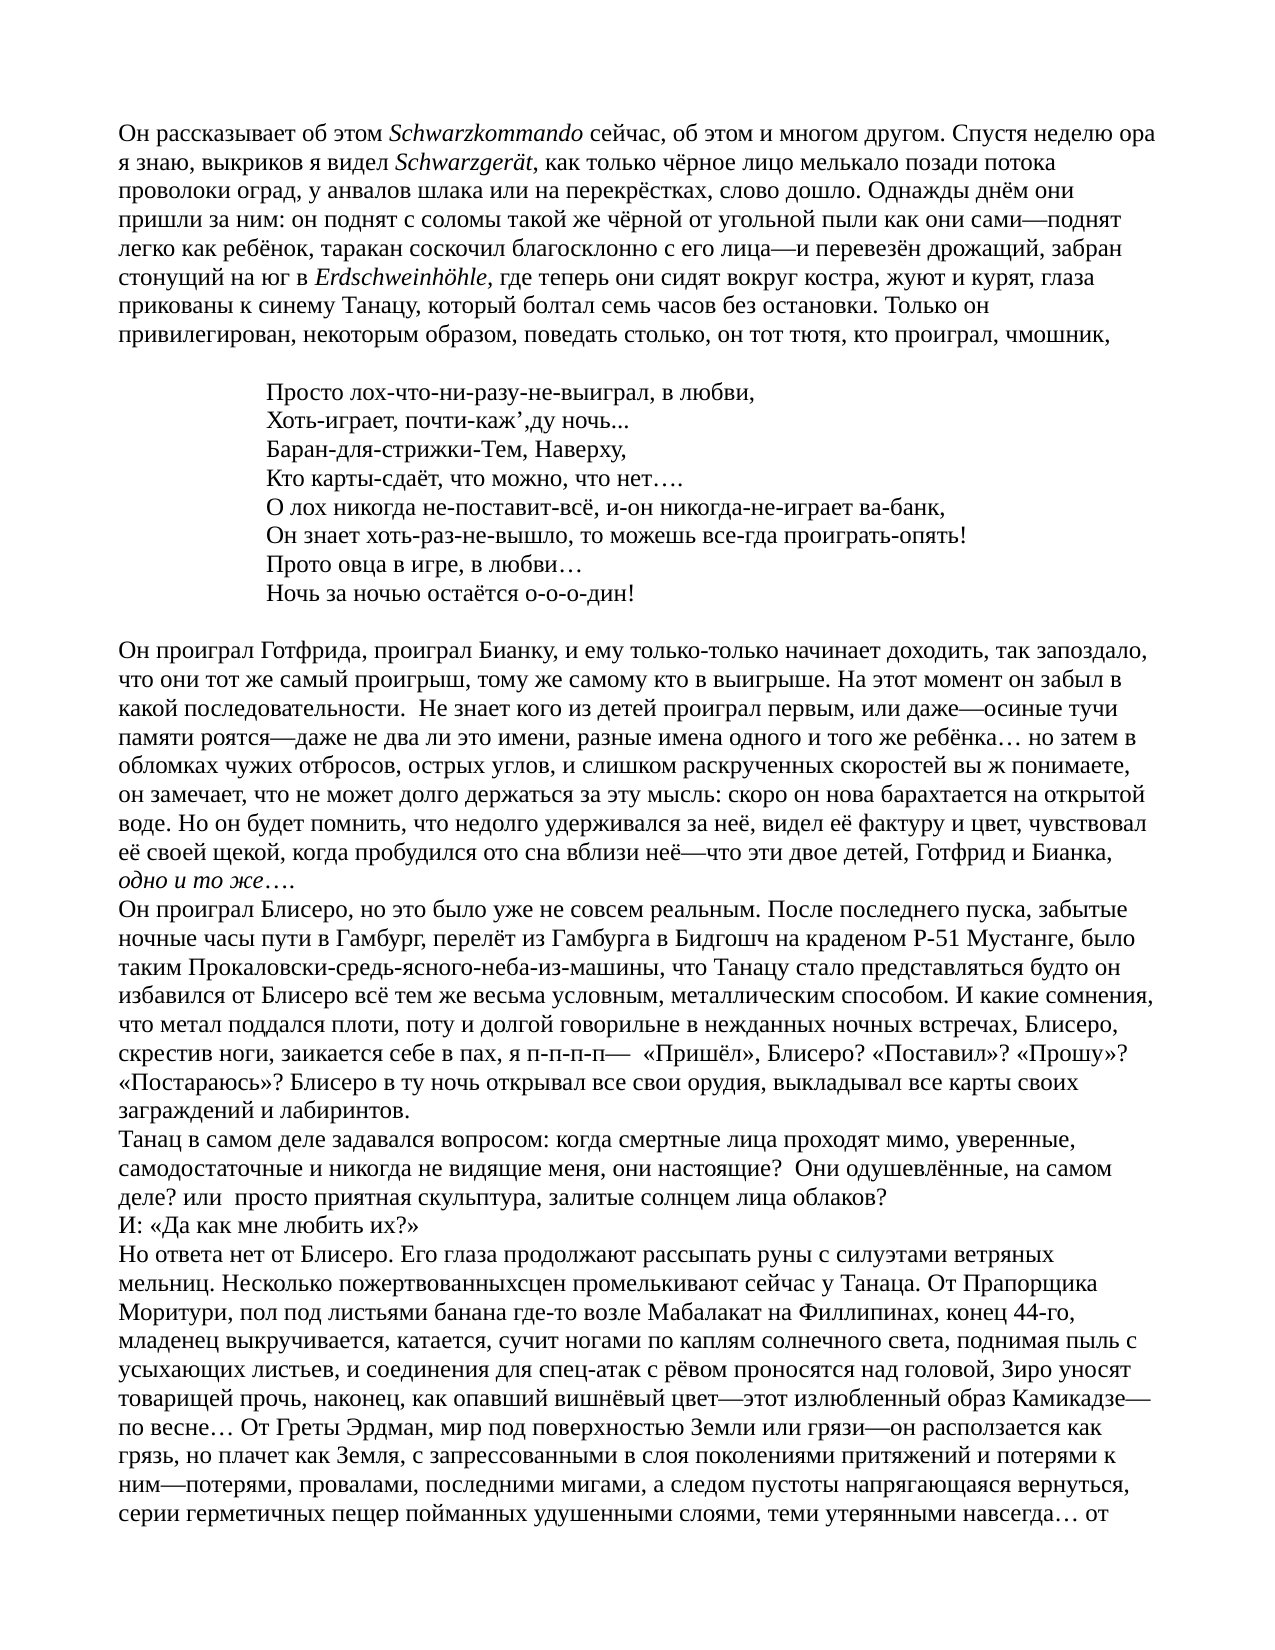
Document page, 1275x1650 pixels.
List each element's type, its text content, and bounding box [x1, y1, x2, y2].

text Хоть-играет, почти-каж’,ду ночь... [266, 406, 1157, 434]
text Танац в самом деле задавался вопросом: когда смертные лица проходят мимо, уверенные, самодостаточные и никогда не видящие меня, они настоящие? Они одушевлённые, на самом деле? или просто приятная скульптура, залитые солнцем лица облаков? [118, 1124, 1157, 1211]
text Он рассказывает об этом Schwarzkommando сейчас, об этом и многом другом. Спустя неделю ора я знаю, выкриков я видел Schwarzgerät, как только чёрное лицо мелькало позади потока проволоки оград, у анвалов шлака или на перекрёстках, слово дошло. Однажды днём они пришли за ним: он поднят с соломы такой же чёрной от угольной пыли как они сами—поднят легко как ребёнок, таракан соскочил благосклонно с его лица—и перевезён дрожащий, забран стонущий на юг в Erdschweinhöhle, где теперь они сидят вокруг костра, жуют и курят, глаза прикованы к синему Танацу, который болтал семь часов без остановки. Только он привилегирован, некоторым образом, поведать столько, он тот тютя, кто проиграл, чмошник, [118, 118, 1157, 348]
text О лох никогда не-поставит-всё, и-он никогда-не-играет ва-банк, [266, 492, 1157, 521]
text И: «Да как мне любить их?» [118, 1211, 1157, 1239]
text Кто карты-сдаёт, что можно, что нет…. [266, 463, 1157, 492]
text Он проиграл Блисеро, но это было уже не совсем реальным. После последнего пуска, забытые ночные часы пути в Гамбург, перелёт из Гамбурга в Бидгошч на краденом Р-51 Мустанге, было таким Прокаловски-средь-ясного-неба-из-машины, что Танацу стало представляться будто он избавился от Блисеро всё тем же весьма условным, металлическим способом. И какие сомнения, что метал поддался плоти, поту и долгой говорильне в нежданных ночных встречах, Блисеро, скрестив ноги, заикается себе в пах, я п-п-п-п— «Пришёл», Блисеро? «Поставил»? «Прошу»? «Постараюсь»? Блисеро в ту ночь открывал все свои орудия, выкладывал все карты своих заграждений и лабиринтов. [118, 894, 1157, 1124]
text Но ответа нет от Блисеро. Его глаза продолжают рассыпать руны с силуэтами ветряных мельниц. Несколько пожертвованныхсцен промелькивают сейчас у Танаца. От Прапорщика Моритури, пол под листьями банана где-то возле Мабалакат на Филлипинах, конец 44-го, младенец выкручивается, катается, сучит ногами по каплям солнечного света, поднимая пыль с усыхающих листьев, и соединения для спец-атак с рёвом проносятся над головой, Зиро уносят товарищей прочь, наконец, как опавший вишнёвый цвет—этот излюбленный образ Камикадзе—по весне… От Греты Эрдман, мир под поверхностью Земли или грязи—он расползается как грязь, но плачет как Земля, с запрессованными в слоя поколениями притяжений и потерями к ним—потерями, провалами, последними мигами, а следом пустоты напрягающаяся вернуться, серии герметичных пещер пойманных удушенными слоями, теми утерянными навсегда… от [118, 1239, 1157, 1527]
text Прото овца в игре, в любви… [266, 549, 1157, 578]
text Ночь за ночью остаётся о-о-о-дин! [266, 578, 1157, 607]
text Он проиграл Готфрида, проиграл Бианку, и ему только-только начинает доходить, так запоздало, что они тот же самый проигрыш, тому же самому кто в выигрыше. На этот момент он забыл в какой последовательности. Не знает кого из детей проиграл первым, или даже—осиные тучи памяти роятся—даже не два ли это имени, разные имена одного и того же ребёнка… но затем в обломках чужих отбросов, острых углов, и слишком раскрученных скоростей вы ж понимаете, он замечает, что не может долго держаться за эту мысль: скоро он нова барахтается на открытой воде. Но он будет помнить, что недолго удерживался за неё, видел её фактуру и цвет, чувствовал её своей щекой, когда пробудился ото сна вблизи неё—что эти двое детей, Готфрид и Бианка, одно и то же…. [118, 636, 1157, 894]
text Баран-для-стрижки-Тем, Наверху, [266, 434, 1157, 463]
text Он знает хоть-раз-не-вышло, то можешь все-гда проиграть-опять! [266, 521, 1157, 549]
text Просто лох-что-ни-разу-не-выиграл, в любви, [266, 377, 1157, 406]
